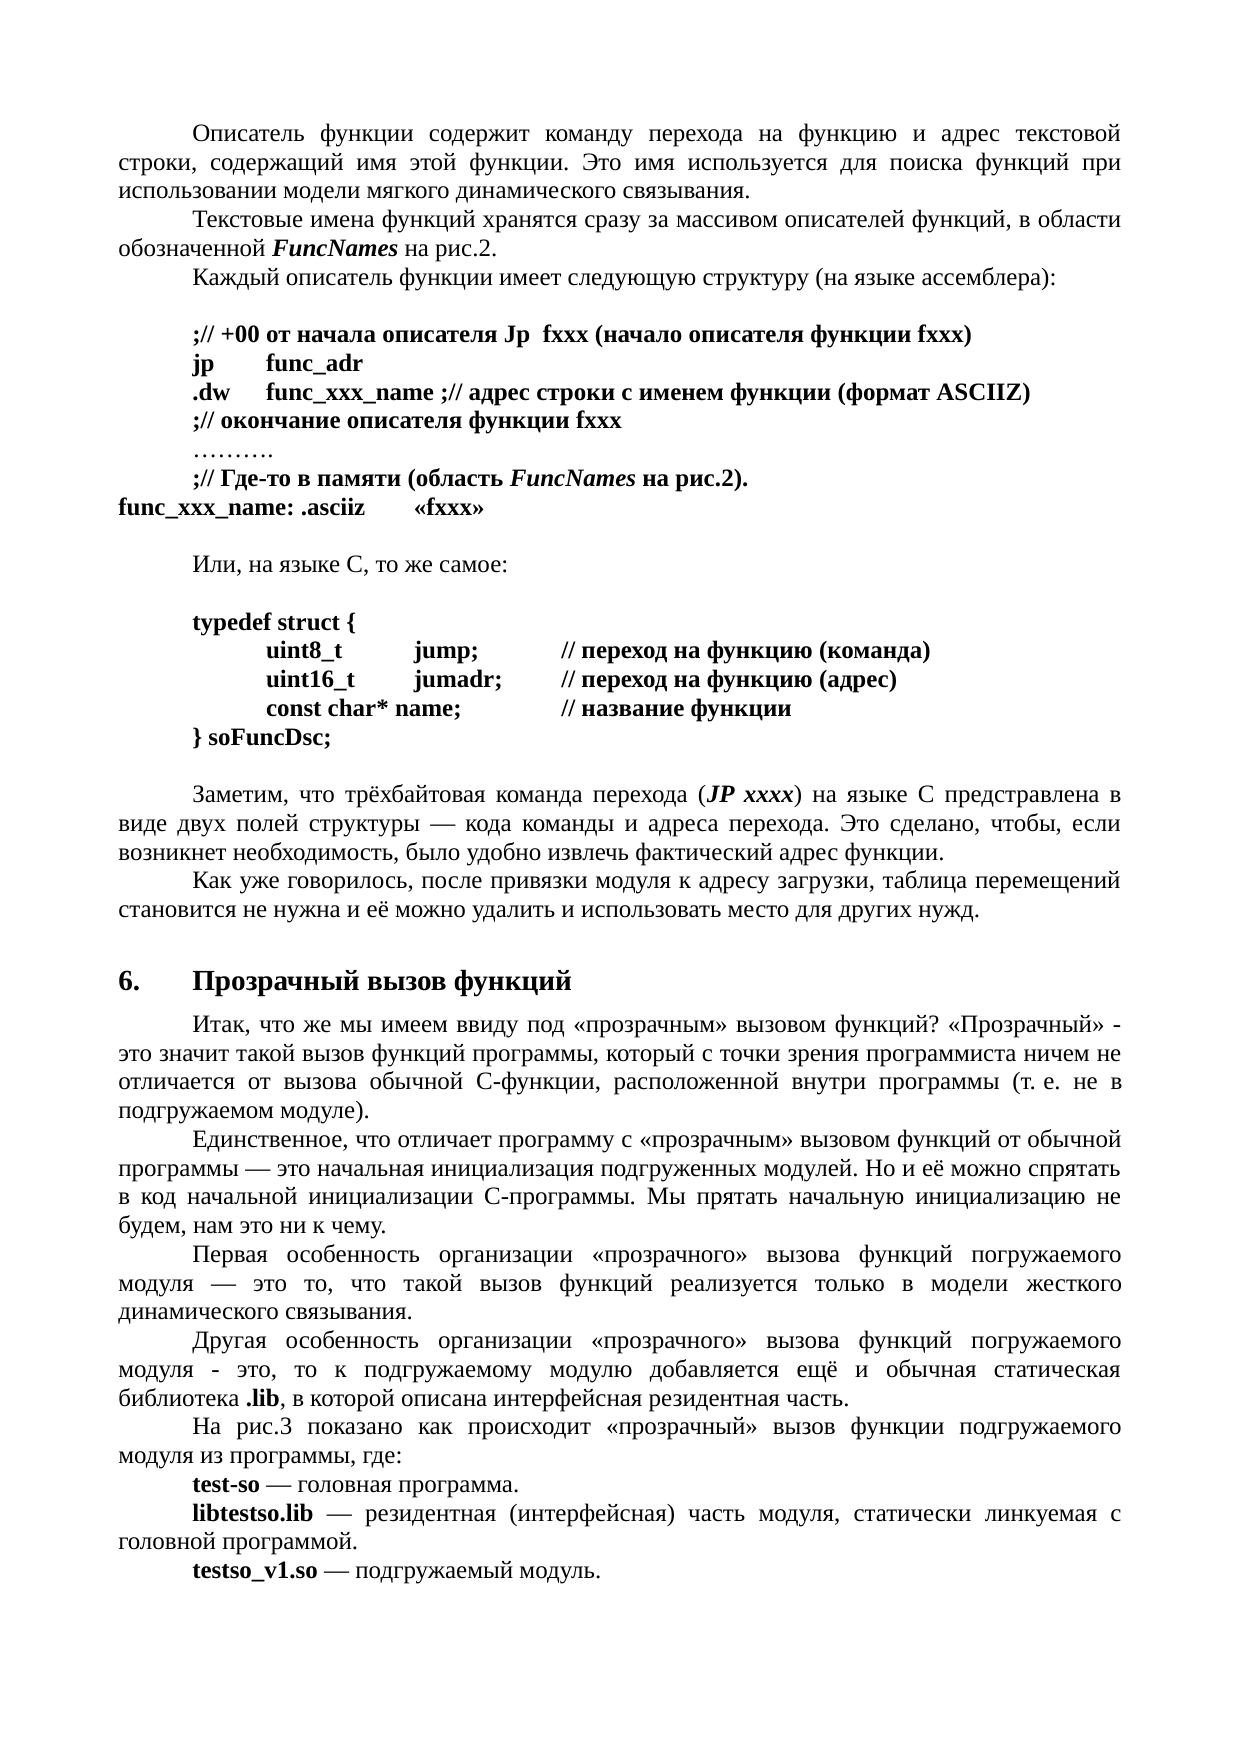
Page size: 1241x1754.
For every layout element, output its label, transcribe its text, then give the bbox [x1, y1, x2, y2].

text Текстовые имена функций хранятся сразу за массивом описателей функций, в области обозначенной FuncNames на рис.2. [118, 204, 1122, 262]
text ;// Где-то в памяти (область FuncNames на рис.2). [118, 463, 1122, 492]
text .dw func_xxx_name ;// адрес строки с именем функции (формат ASCIIZ) [118, 377, 1122, 406]
text Другая особенность организации «прозрачного» вызова функций погружаемого модуля - это, то к подгружаемому модулю добавляется ещё и обычная статическая библиотека .lib, в которой описана интерфейсная резидентная часть. [118, 1325, 1122, 1411]
text test-so — головная программа. [118, 1469, 1122, 1498]
text Как уже говорилось, после привязки модуля к адресу загрузки, таблица перемещений становится не нужна и её можно удалить и использовать место для других нужд. [118, 866, 1122, 923]
text Единственное, что отличает программу с «прозрачным» вызовом функций от обычной программы — это начальная инициализация подгруженных модулей. Но и её можно спрятать в код начальной инициализации С-программы. Мы прятать начальную инициализацию не будем, нам это ни к чему. [118, 1124, 1122, 1239]
text const char* name; // название функции [118, 693, 1122, 722]
text Каждый описатель функции имеет следующую структуру (на языке ассемблера): [118, 262, 1122, 291]
text ………. [118, 434, 1122, 463]
text Заметим, что трёхбайтовая команда перехода (JP xxxx) на языке C предстравлена в виде двух полей структуры — кода команды и адреса перехода. Это сделано, чтобы, если возникнет необходимость, было удобно извлечь фактический адрес функции. [118, 779, 1122, 866]
text jp func_adr [118, 348, 1122, 377]
text ;// +00 от начала описателя Jp fxxx (начало описателя функции fxxx) [118, 319, 1122, 348]
text libtestso.lib — резидентная (интерфейсная) часть модуля, статически линкуемая с головной программой. [118, 1498, 1122, 1555]
subtitle Прозрачный вызов функций [118, 963, 1122, 996]
text } soFuncDsc; [118, 722, 1122, 751]
text func_xxx_name: .asciiz «fxxx» [118, 492, 1122, 521]
text Описатель функции содержит команду перехода на функцию и адрес текстовой строки, содержащий имя этой функции. Это имя используется для поиска функций при использовании модели мягкого динамического связывания. [118, 118, 1122, 204]
text typedef struct { [118, 607, 1122, 636]
text Или, на языке С, то же самое: [118, 549, 1122, 578]
text Итак, что же мы имеем ввиду под «прозрачным» вызовом функций? «Прозрачный» - это значит такой вызов функций программы, который с точки зрения программиста ничем не отличается от вызова обычной С-функции, расположенной внутри программы (т. е. не в подгружаемом модуле). [118, 1009, 1122, 1124]
text На рис.3 показано как происходит «прозрачный» вызов функции подгружаемого модуля из программы, где: [118, 1411, 1122, 1469]
text ;// окончание описателя функции fxxx [118, 406, 1122, 434]
text Первая особенность организации «прозрачного» вызова функций погружаемого модуля — это то, что такой вызов функций реализуется только в модели жесткого динамического связывания. [118, 1239, 1122, 1325]
text testso_v1.so — подгружаемый модуль. [118, 1555, 1122, 1584]
text uint16_t jumadr; // переход на функцию (адрес) [118, 664, 1122, 693]
text uint8_t jump; // переход на функцию (команда) [118, 636, 1122, 664]
